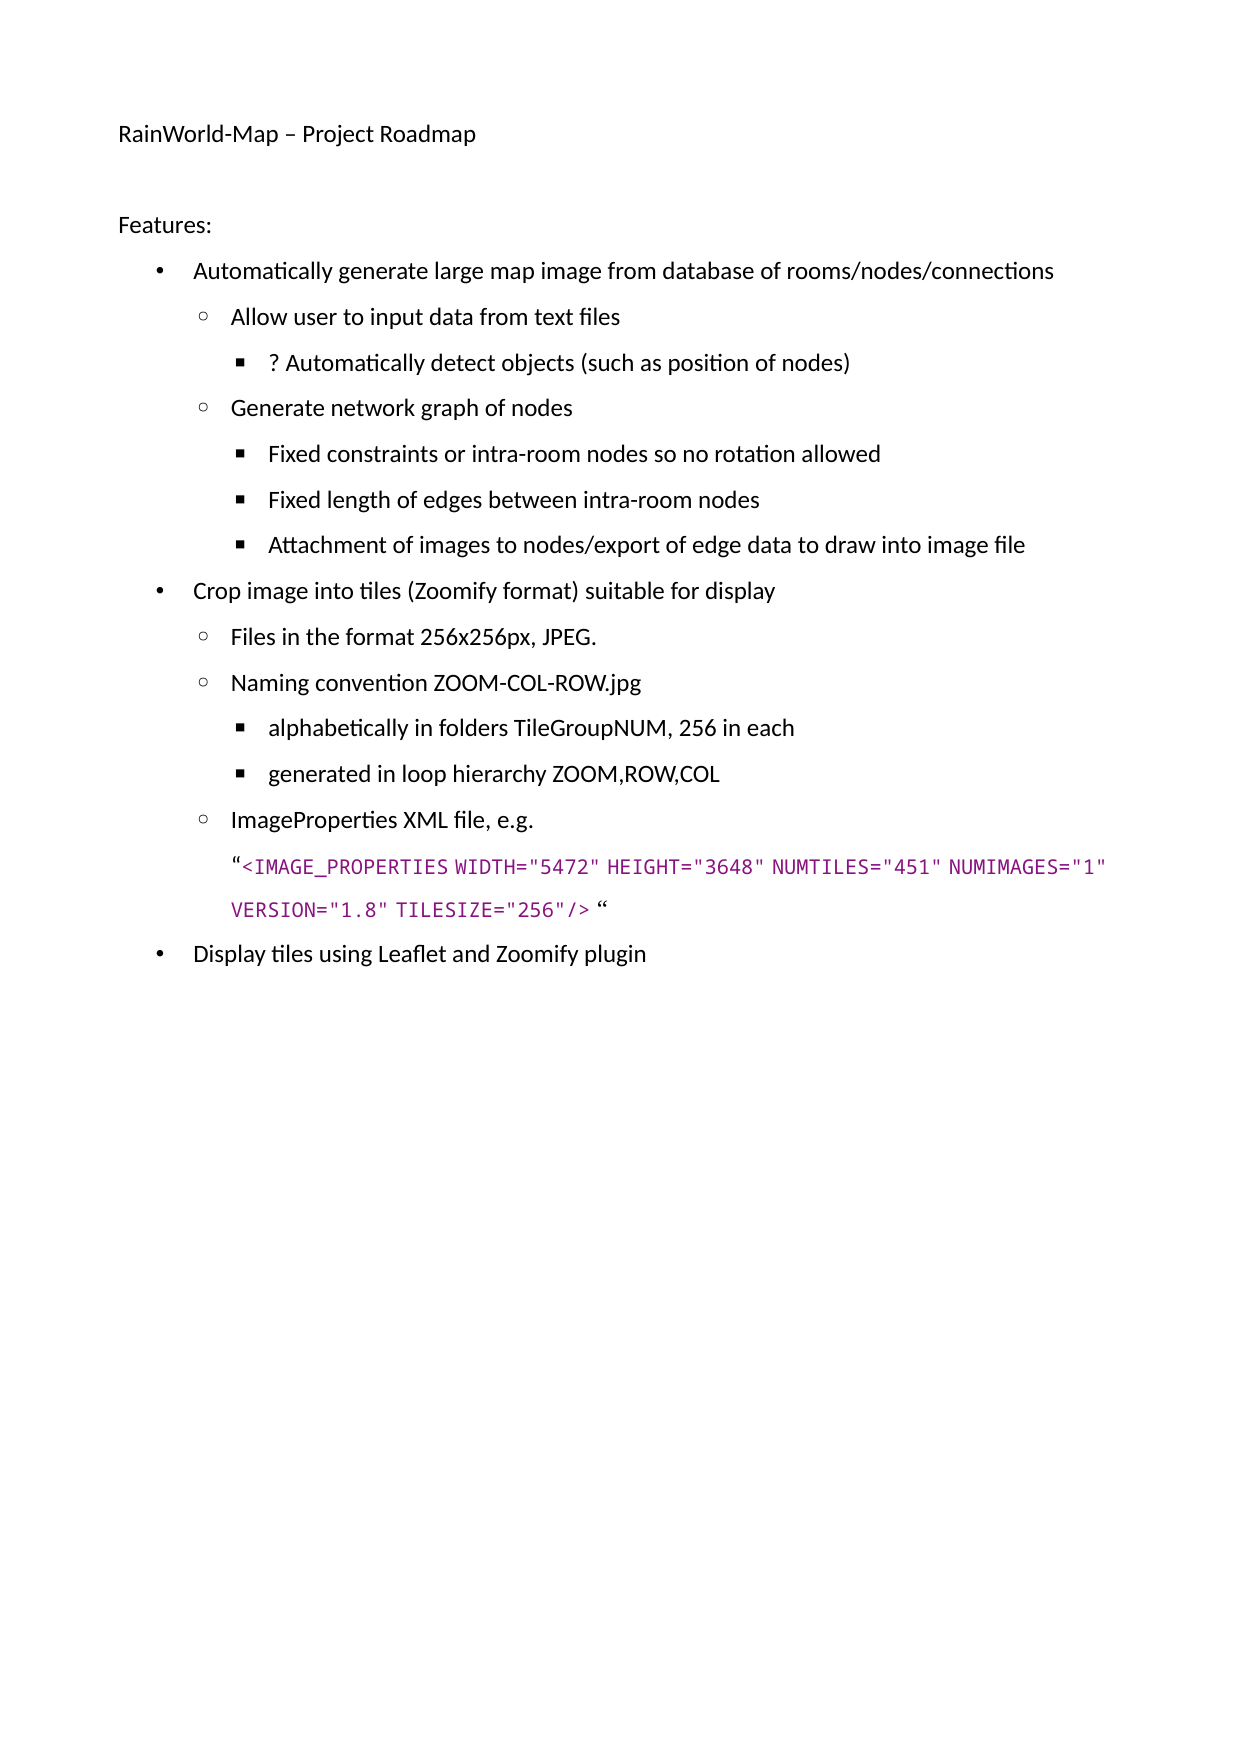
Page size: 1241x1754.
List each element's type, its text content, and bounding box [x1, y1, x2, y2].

list alphabetically in folders TileGroupNUM, 256 in each [231, 713, 1122, 743]
list Display tiles using Leaflet and Zoomify plugin [156, 938, 1122, 968]
list Automatically generate large map image from database of rooms/nodes/connections [156, 255, 1122, 286]
list Generate network graph of nodes [193, 392, 1122, 423]
list Files in the format 256x256px, JPEG. [193, 621, 1122, 652]
list Attachment of images to nodes/export of edge data to draw into image file [231, 530, 1122, 560]
list Allow user to input data from text files [193, 301, 1122, 332]
list Crop image into tiles (Zoomify format) suitable for display [156, 575, 1122, 606]
list Fixed constraints or intra-room nodes so no rotation allowed [231, 438, 1122, 469]
list Fixed length of edges between intra-room nodes [231, 484, 1122, 514]
list Naming convention ZOOM-COL-ROW.jpg [193, 667, 1122, 697]
text RainWorld-Map – Project Roadmap [118, 118, 1122, 149]
text Features: [118, 209, 1122, 240]
list ImageProperties XML file, e.g. “<IMAGE_PROPERTIES WIDTH="5472" HEIGHT="3648" NUMTILES="451" NUMIMAGES="1" VERSION="1.8" TILESIZE="256"/> “ [193, 804, 1122, 923]
list generated in loop hierarchy ZOOM,ROW,COL [231, 758, 1122, 789]
list ? Automatically detect objects (such as position of nodes) [231, 347, 1122, 377]
